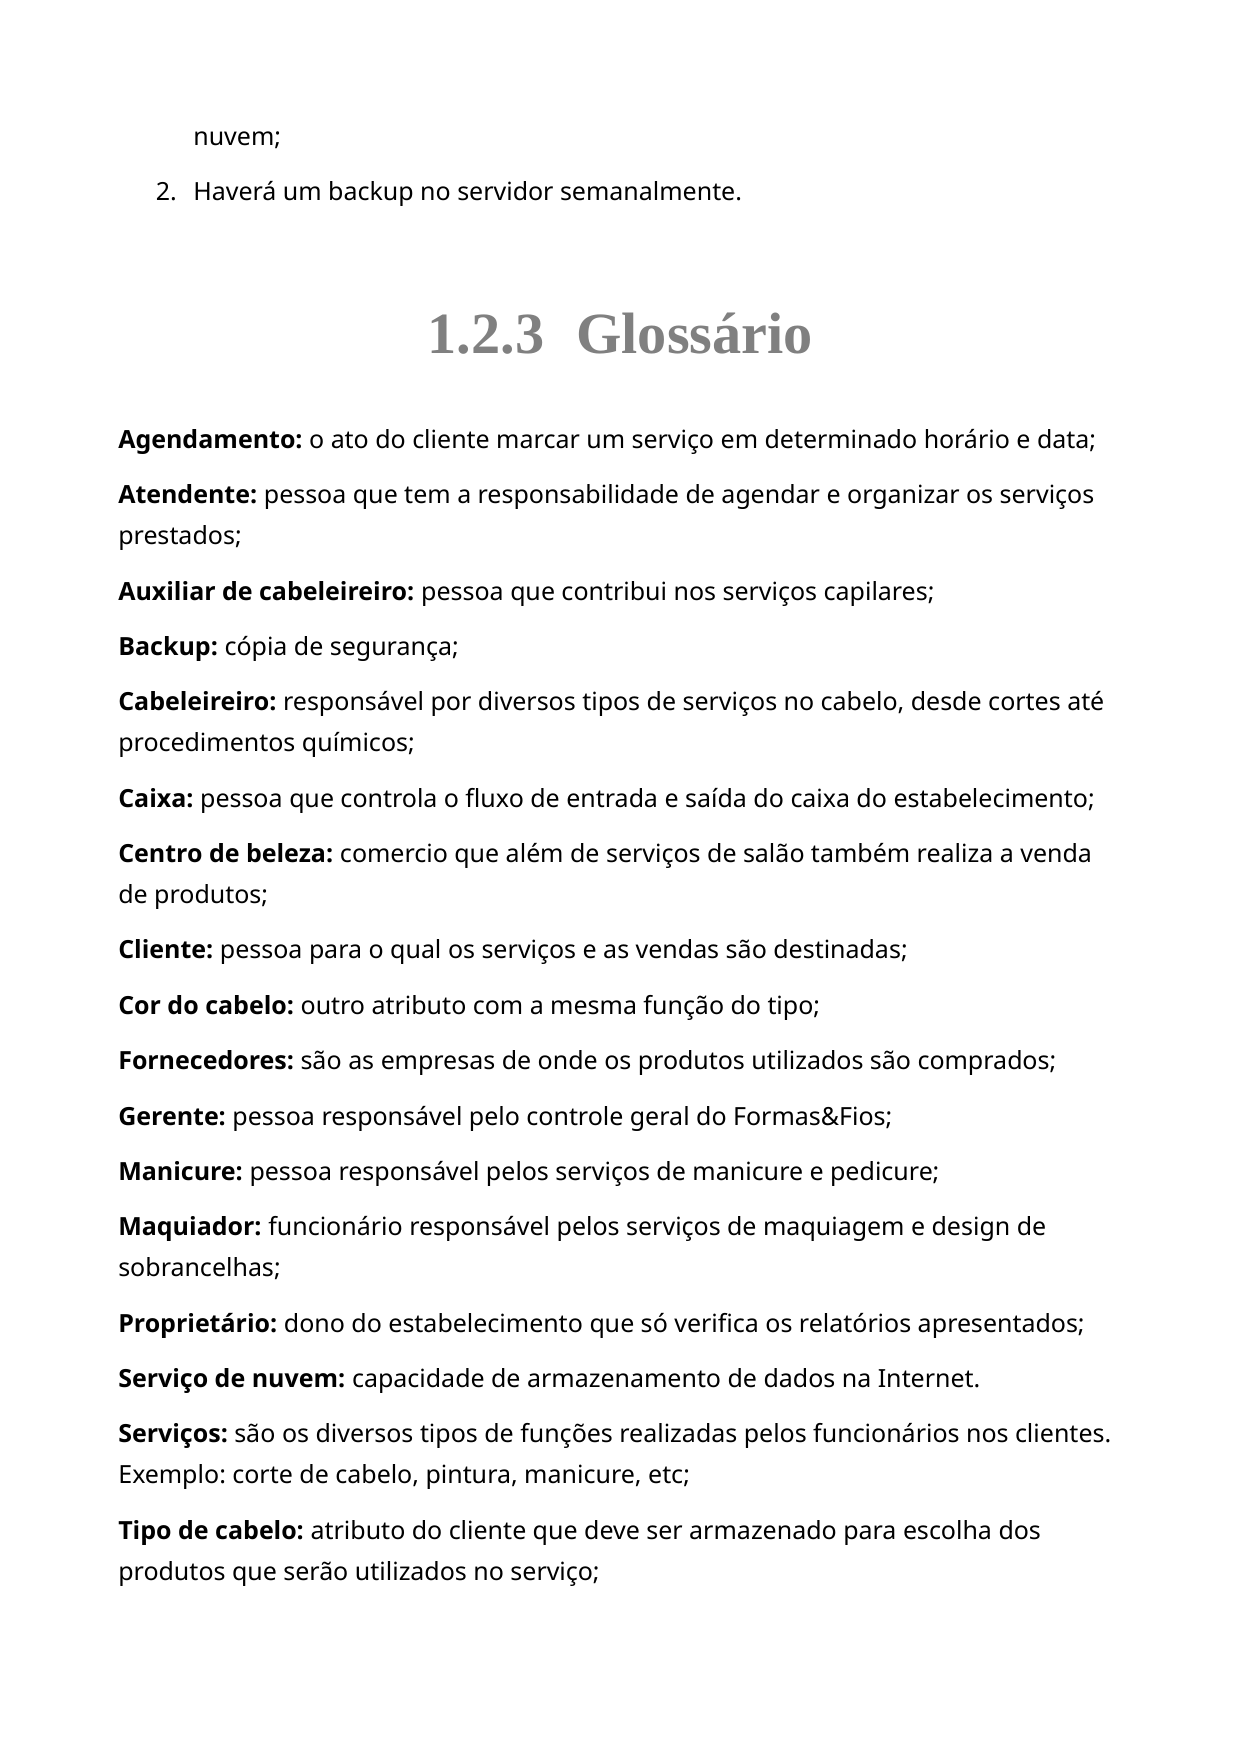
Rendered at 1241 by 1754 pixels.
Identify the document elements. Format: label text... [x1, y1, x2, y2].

text Auxiliar de cabeleireiro: pessoa que contribui nos serviços capilares; [118, 573, 1122, 607]
text Caixa: pessoa que controla o fluxo de entrada e saída do caixa do estabelecimento; [118, 780, 1122, 814]
text Cor do cabelo: outro atributo com a mesma função do tipo; [118, 987, 1122, 1021]
text Maquiador: funcionário responsável pelos serviços de maquiagem e design de sobrancelhas; [118, 1209, 1122, 1284]
text Gerente: pessoa responsável pelo controle geral do Formas&Fios; [118, 1098, 1122, 1132]
text Cabeleireiro: responsável por diversos tipos de serviços no cabelo, desde cortes até procedimentos químicos; [118, 684, 1122, 759]
text Serviço de nuvem: capacidade de armazenamento de dados na Internet. [118, 1361, 1122, 1395]
text Atendente: pessoa que tem a responsabilidade de agendar e organizar os serviços prestados; [118, 477, 1122, 552]
text Fornecedores: são as empresas de onde os produtos utilizados são comprados; [118, 1043, 1122, 1077]
text Proprietário: dono do estabelecimento que só verifica os relatórios apresentados; [118, 1305, 1122, 1339]
list nuvem; [156, 118, 1122, 152]
text Agendamento: o ato do cliente marcar um serviço em determinado horário e data; [118, 421, 1122, 456]
text Tipo de cabelo: atributo do cliente que deve ser armazenado para escolha dos produtos que serão utilizados no serviço; [118, 1512, 1122, 1587]
text Cliente: pessoa para o qual os serviços e as vendas são destinadas; [118, 932, 1122, 966]
list Haverá um backup no servidor semanalmente. [156, 173, 1122, 208]
text Centro de beleza: comercio que além de serviços de salão também realiza a venda de produtos; [118, 836, 1122, 911]
text Backup: cópia de segurança; [118, 628, 1122, 663]
text Serviços: são os diversos tipos de funções realizadas pelos funcionários nos clientes. Exemplo: corte de cabelo, pintura, manicure, etc; [118, 1416, 1122, 1491]
subtitle Glossário [118, 299, 1122, 366]
text Manicure: pessoa responsável pelos serviços de manicure e pedicure; [118, 1153, 1122, 1188]
